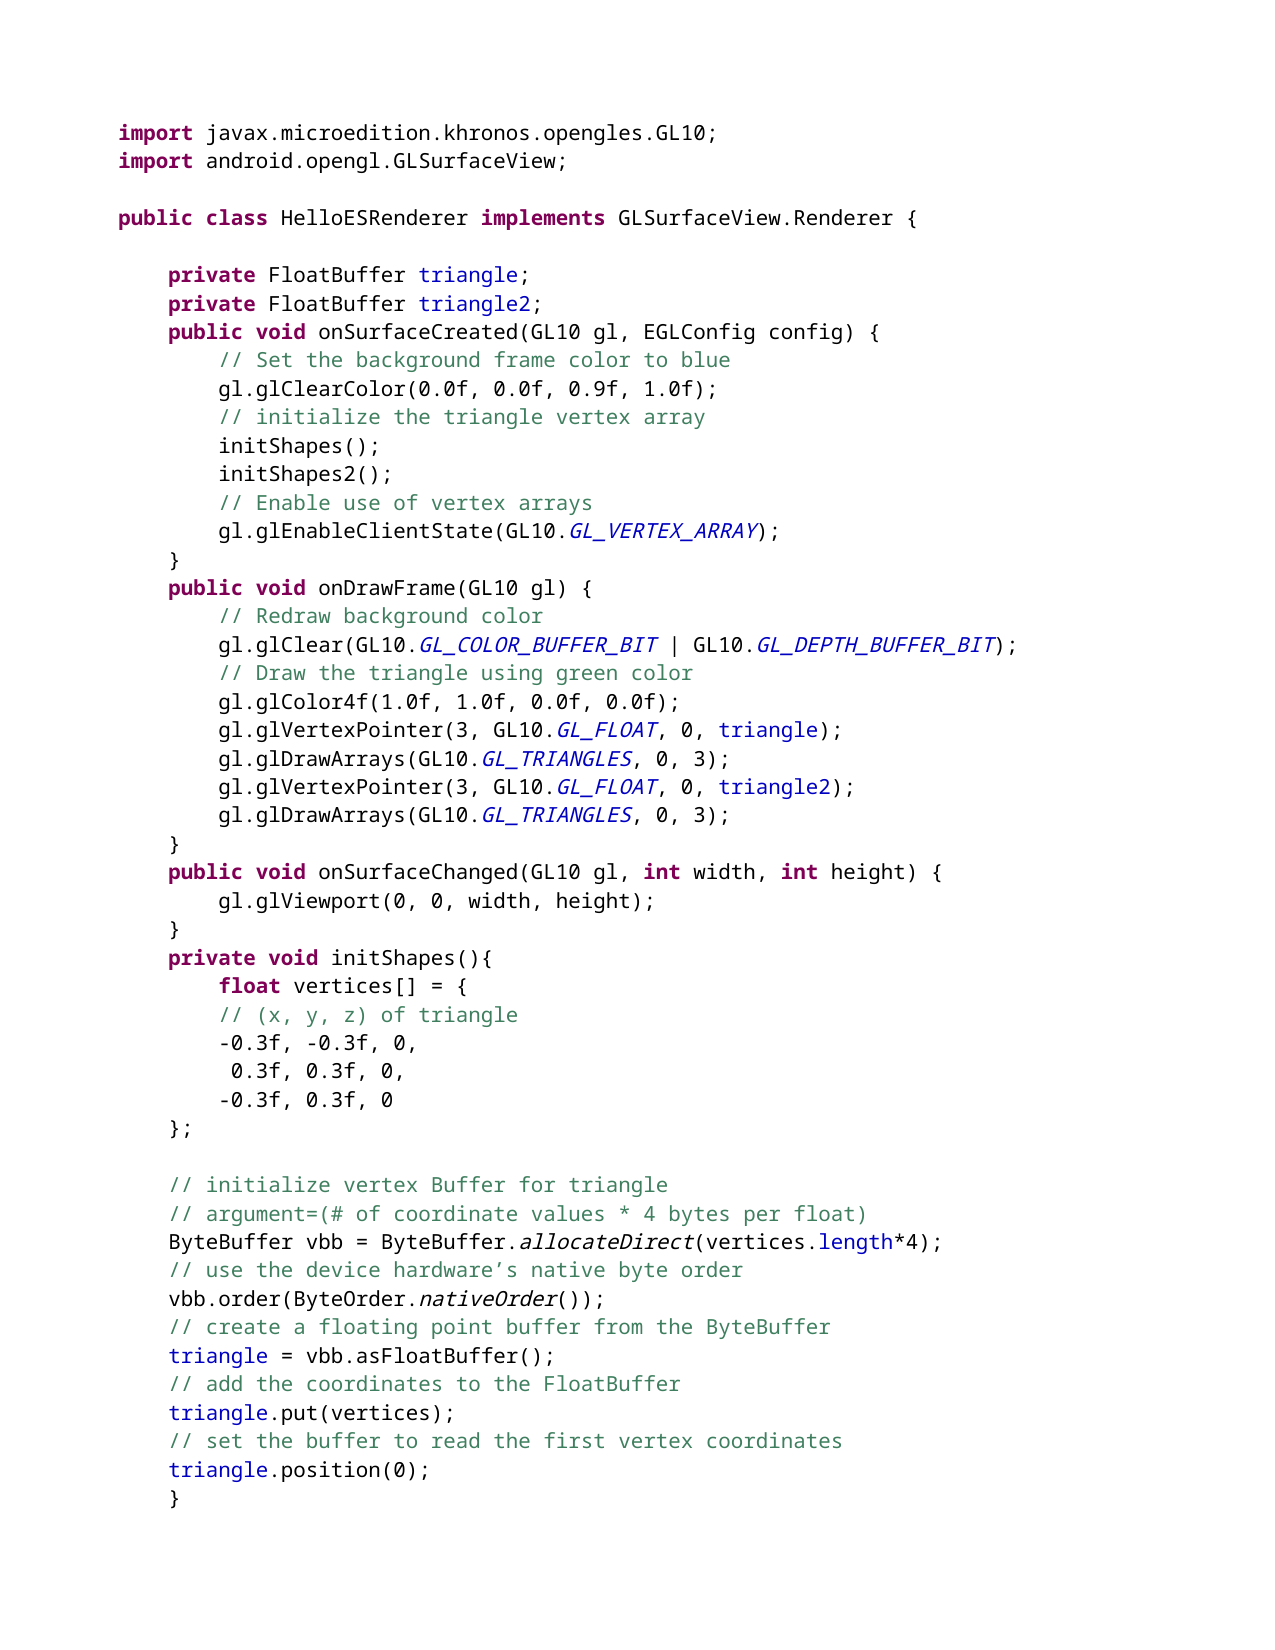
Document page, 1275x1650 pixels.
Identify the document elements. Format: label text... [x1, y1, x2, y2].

text triangle.put(vertices); [118, 1398, 1157, 1426]
text public void onSurfaceChanged(GL10 gl, int width, int height) { [118, 857, 1157, 886]
text private FloatBuffer triangle2; [118, 289, 1157, 317]
text gl.glEnableClientState(GL10.GL_VERTEX_ARRAY); [118, 516, 1157, 545]
text float vertices[] = { [118, 971, 1157, 1000]
text // Redraw background color [118, 602, 1157, 630]
text } [118, 545, 1157, 573]
text // use the device hardware’s native byte order [118, 1256, 1157, 1284]
text // argument=(# of coordinate values * 4 bytes per float) [118, 1199, 1157, 1227]
text -0.3f, 0.3f, 0 [118, 1085, 1157, 1113]
text gl.glVertexPointer(3, GL10.GL_FLOAT, 0, triangle2); [118, 772, 1157, 801]
text // Enable use of vertex arrays [118, 488, 1157, 516]
text gl.glDrawArrays(GL10.GL_TRIANGLES, 0, 3); [118, 801, 1157, 829]
text }; [118, 1113, 1157, 1142]
text // add the coordinates to the FloatBuffer [118, 1369, 1157, 1398]
text // Set the background frame color to blue [118, 346, 1157, 374]
text 0.3f, 0.3f, 0, [118, 1057, 1157, 1085]
text // Draw the triangle using green color [118, 658, 1157, 687]
text import android.opengl.GLSurfaceView; [118, 147, 1157, 175]
text // initialize the triangle vertex array [118, 402, 1157, 431]
text gl.glViewport(0, 0, width, height); [118, 886, 1157, 914]
text vbb.order(ByteOrder.nativeOrder()); [118, 1284, 1157, 1312]
text initShapes(); [118, 431, 1157, 459]
text public void onSurfaceCreated(GL10 gl, EGLConfig config) { [118, 317, 1157, 346]
text // (x, y, z) of triangle [118, 1000, 1157, 1028]
text triangle.position(0); [118, 1455, 1157, 1483]
text gl.glColor4f(1.0f, 1.0f, 0.0f, 0.0f); [118, 687, 1157, 715]
text ByteBuffer vbb = ByteBuffer.allocateDirect(vertices.length*4); [118, 1227, 1157, 1256]
text import javax.microedition.khronos.opengles.GL10; [118, 118, 1157, 147]
text gl.glClear(GL10.GL_COLOR_BUFFER_BIT | GL10.GL_DEPTH_BUFFER_BIT); [118, 630, 1157, 658]
text gl.glVertexPointer(3, GL10.GL_FLOAT, 0, triangle); [118, 715, 1157, 744]
text -0.3f, -0.3f, 0, [118, 1028, 1157, 1057]
text gl.glClearColor(0.0f, 0.0f, 0.9f, 1.0f); [118, 374, 1157, 402]
text } [118, 1483, 1157, 1512]
text public class HelloESRenderer implements GLSurfaceView.Renderer { [118, 203, 1157, 232]
text public void onDrawFrame(GL10 gl) { [118, 573, 1157, 602]
text // initialize vertex Buffer for triangle [118, 1170, 1157, 1199]
text } [118, 914, 1157, 943]
text // create a floating point buffer from the ByteBuffer [118, 1312, 1157, 1341]
text } [118, 829, 1157, 857]
text initShapes2(); [118, 459, 1157, 488]
text private void initShapes(){ [118, 943, 1157, 971]
text triangle = vbb.asFloatBuffer(); [118, 1341, 1157, 1369]
text // set the buffer to read the first vertex coordinates [118, 1426, 1157, 1455]
text gl.glDrawArrays(GL10.GL_TRIANGLES, 0, 3); [118, 744, 1157, 772]
text private FloatBuffer triangle; [118, 260, 1157, 289]
